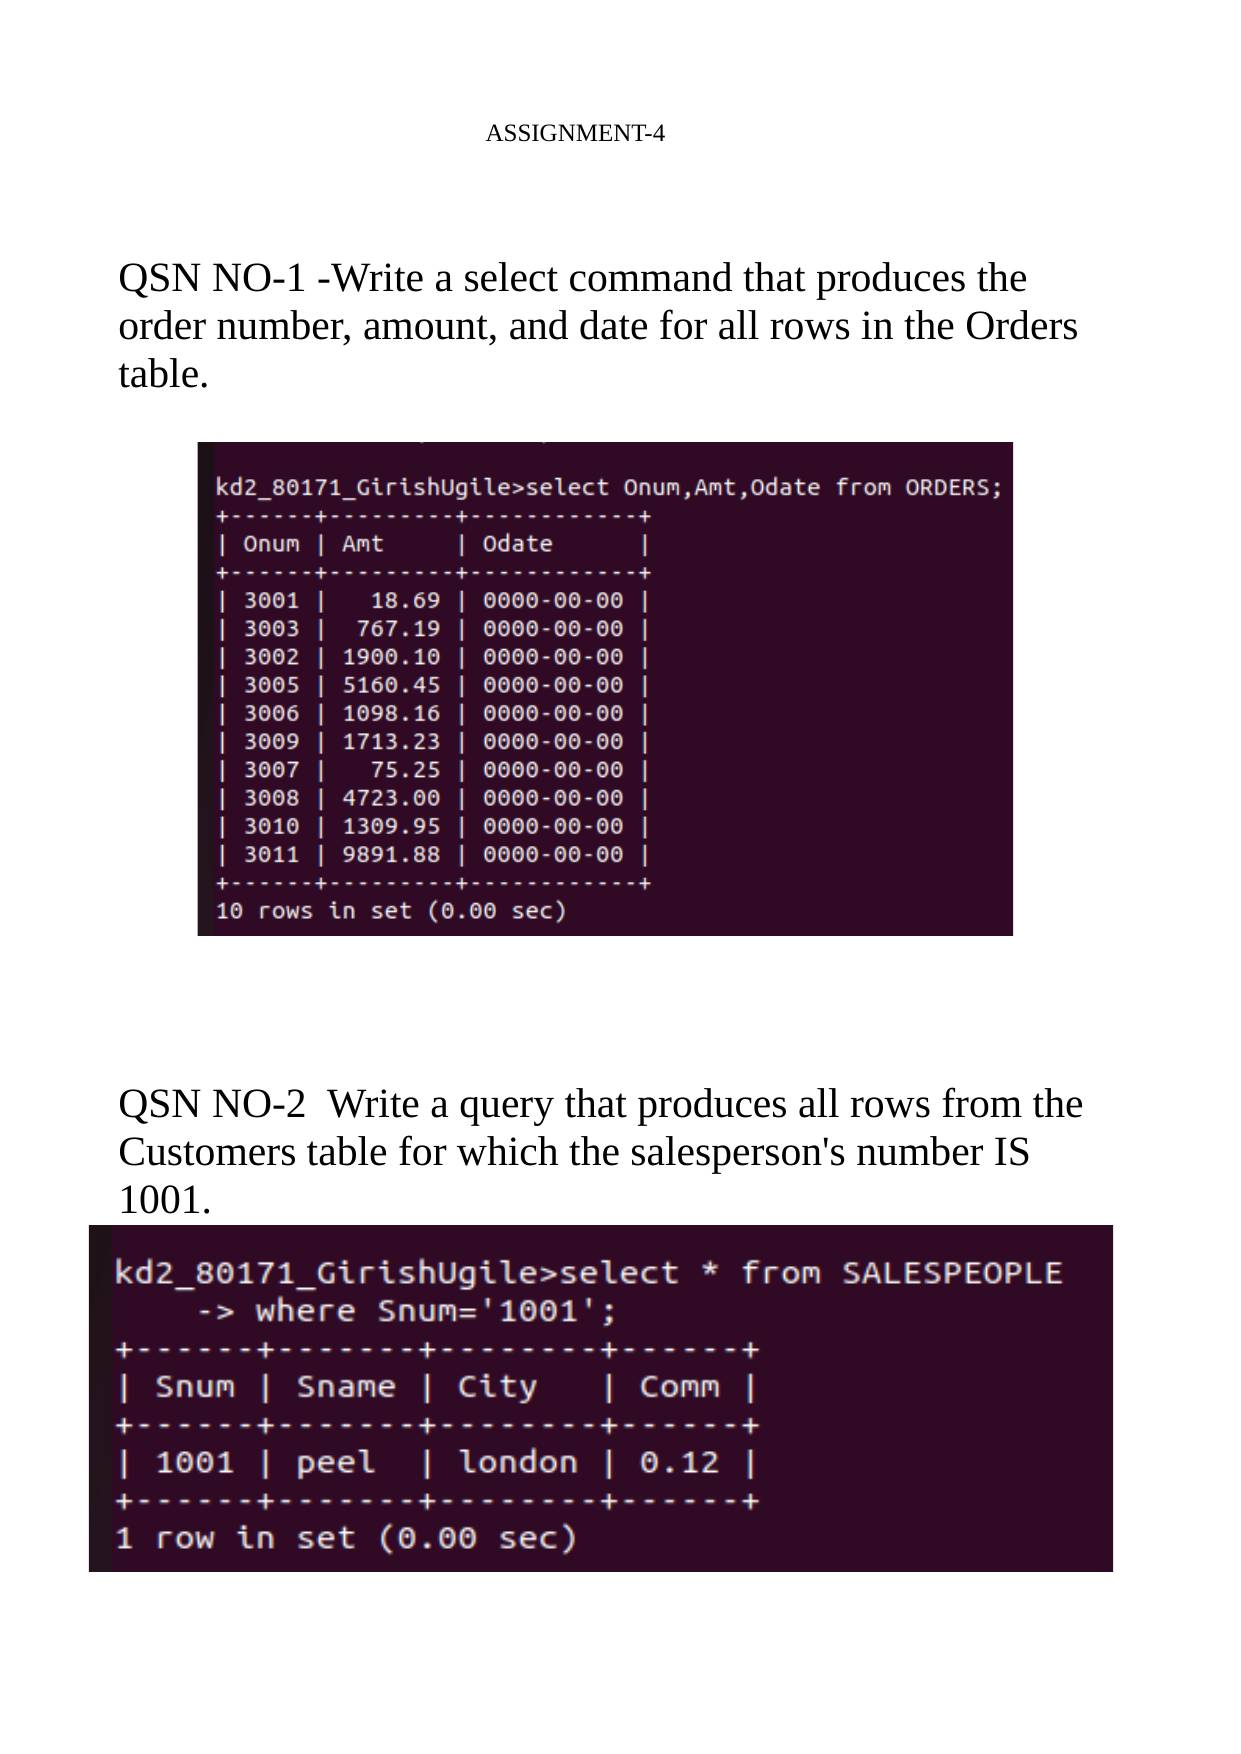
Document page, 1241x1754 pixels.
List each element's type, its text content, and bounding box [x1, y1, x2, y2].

picture [88, 1225, 1114, 1572]
picture [197, 442, 1014, 936]
text QSN NO-1 -Write a select command that produces the order number, amount, and date for all rows in the Orders table. [118, 252, 1122, 396]
text QSN NO-2 Write a query that produces all rows from the Customers table for which the salesperson's number IS 1001. [118, 1079, 1122, 1223]
text ASSIGNMENT-4 [118, 118, 1122, 147]
